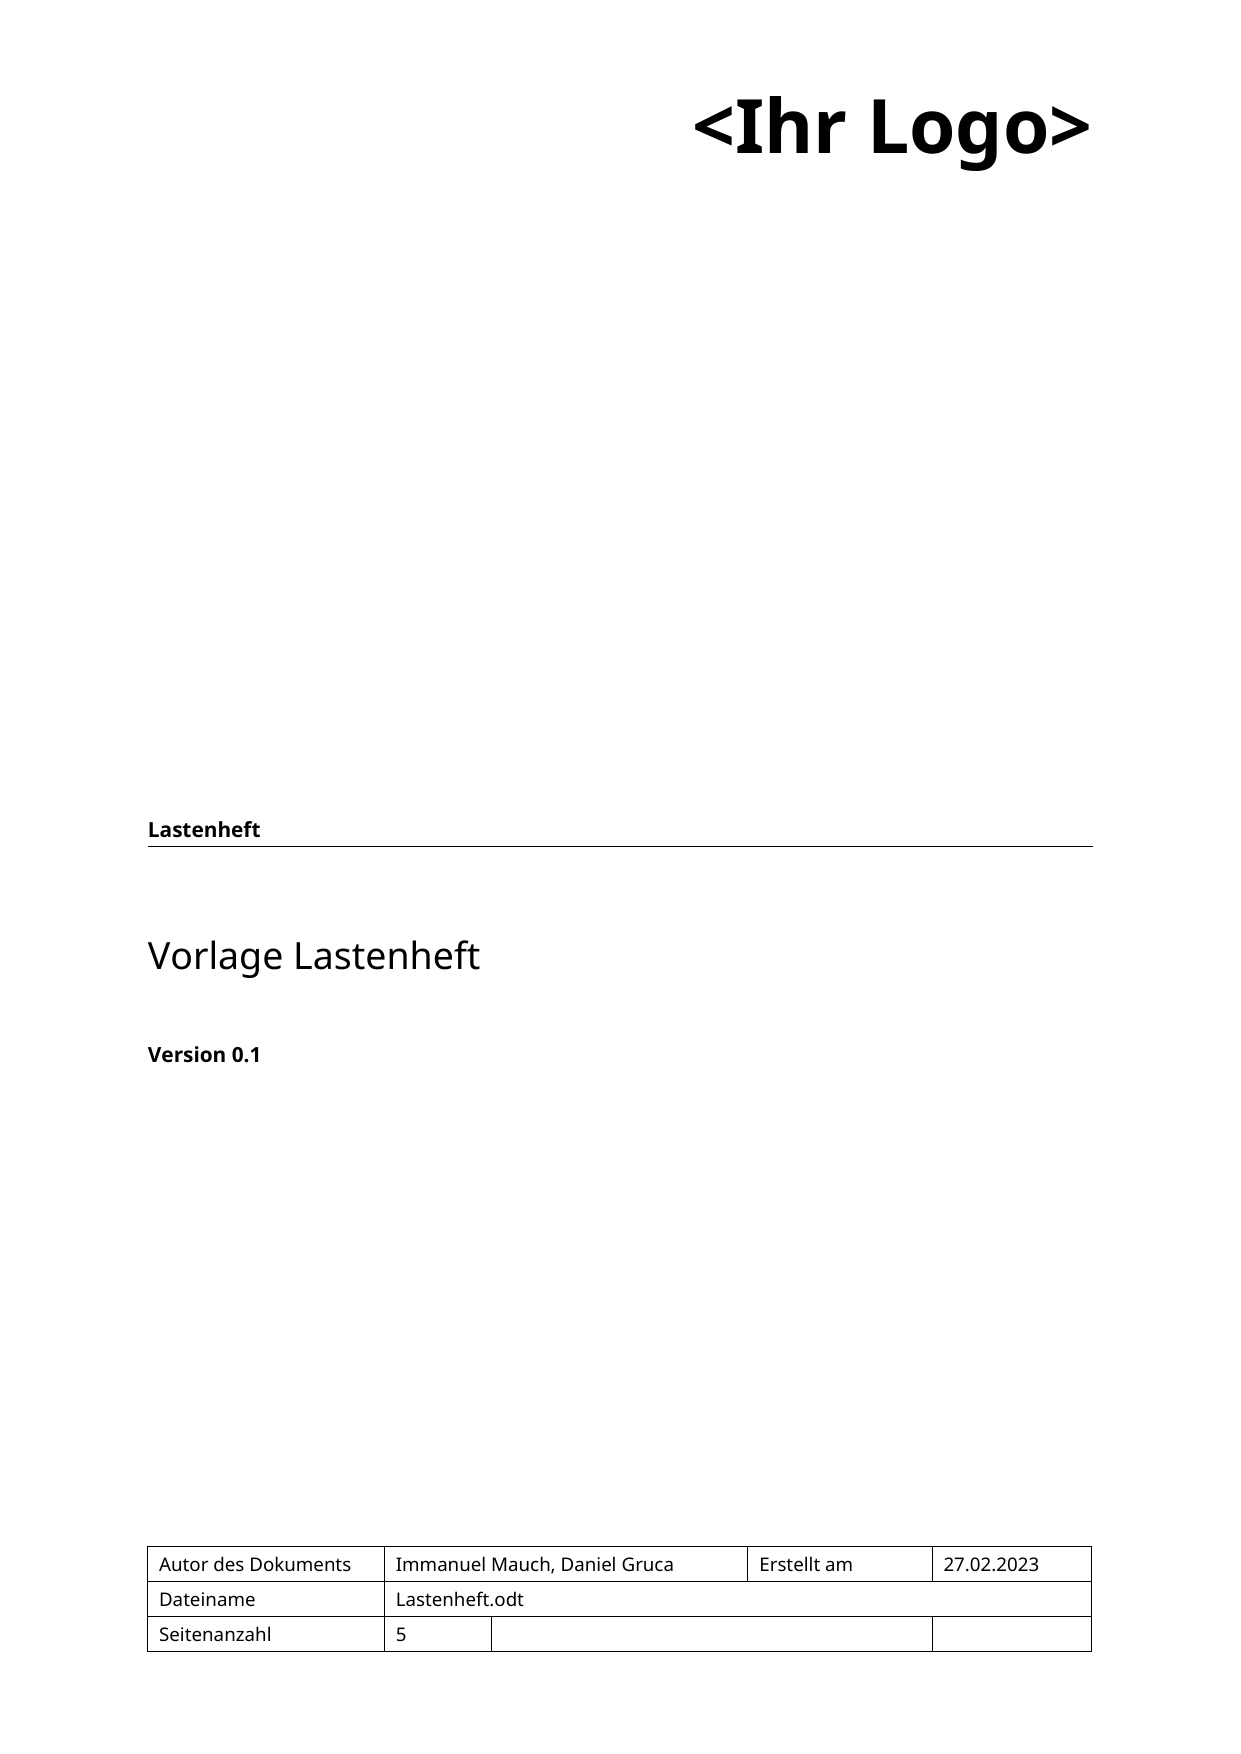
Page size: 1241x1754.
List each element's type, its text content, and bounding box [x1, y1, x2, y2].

text Lastenheft [148, 815, 1093, 846]
text <Ihr Logo> [148, 74, 1093, 176]
text Vorlage Lastenheft [148, 929, 1093, 980]
text Version 0.1 [148, 1040, 1093, 1068]
